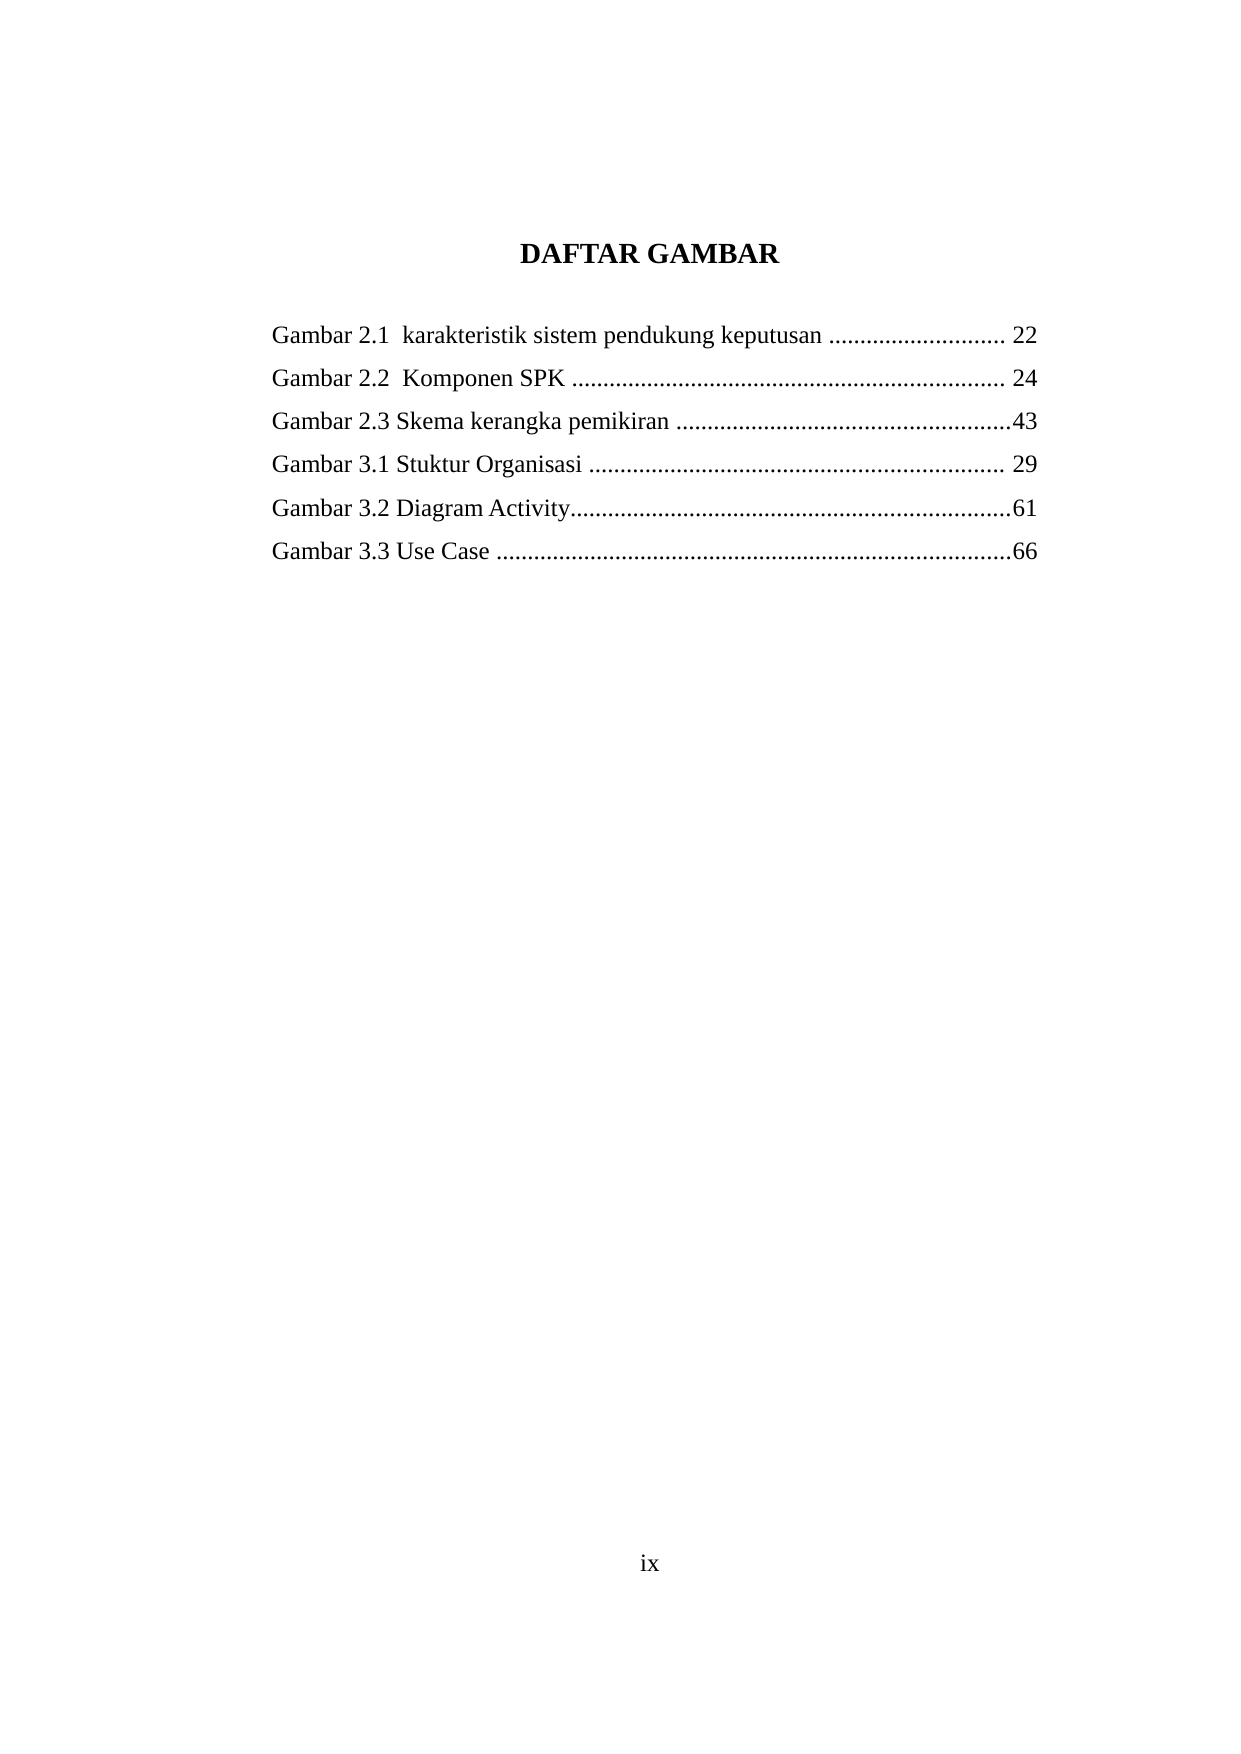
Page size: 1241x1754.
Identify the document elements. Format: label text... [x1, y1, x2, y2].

subtitle DAFTAR GAMBAR [236, 236, 1063, 270]
text Gambar 2.3 Skema kerangka pemikiran 43 [272, 406, 1063, 435]
text Gambar 3.3 Use Case 66 [272, 536, 1063, 564]
text Gambar 3.2 Diagram Activity 61 [272, 493, 1063, 521]
text Gambar 2.1 karakteristik sistem pendukung keputusan 22 [272, 320, 1063, 349]
text Gambar 3.1 Stuktur Organisasi 29 [272, 449, 1063, 478]
text Gambar 2.2 Komponen SPK 24 [272, 363, 1063, 392]
